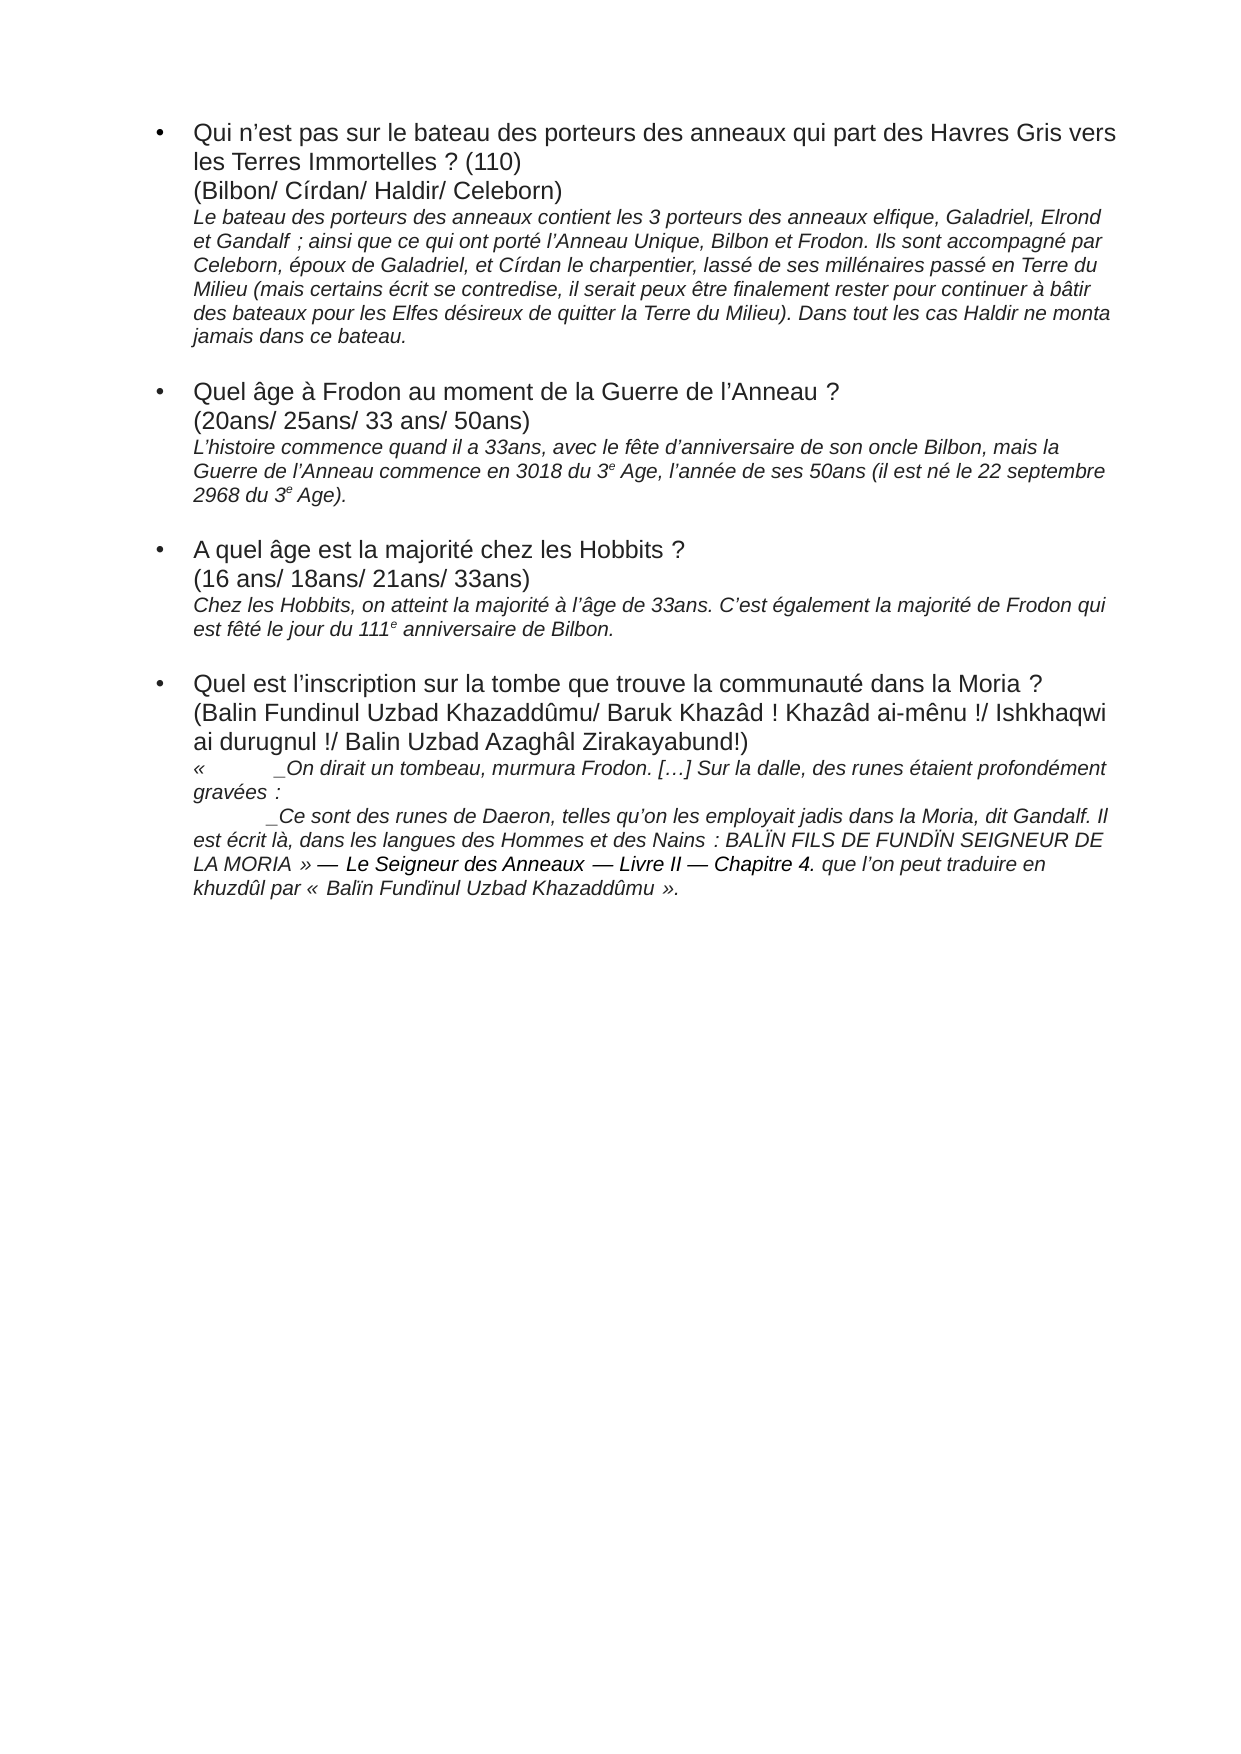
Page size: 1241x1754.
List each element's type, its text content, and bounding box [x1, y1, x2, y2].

list Qui n’est pas sur le bateau des porteurs des anneaux qui part des Havres Gris vers les Terres Immortelles ? (110) (Bilbon/ Círdan/ Haldir/ Celeborn) Le bateau des porteurs des anneaux contient les 3 porteurs des anneaux elfique, Galadriel, Elrond et Gandalf ; ainsi que ce qui ont porté l’Anneau Unique, Bilbon et Frodon. Ils sont accompagné par Celeborn, époux de Galadriel, et Círdan le charpentier, lassé de ses millénaires passé en Terre du Milieu (mais certains écrit se contredise, il serait peux être finalement rester pour continuer à bâtir des bateaux pour les Elfes désireux de quitter la Terre du Milieu). Dans tout les cas Haldir ne monta jamais dans ce bateau. [156, 118, 1122, 377]
list A quel âge est la majorité chez les Hobbits ? (16 ans/ 18ans/ 21ans/ 33ans) Chez les Hobbits, on atteint la majorité à l’âge de 33ans. C’est également la majorité de Frodon qui est fêté le jour du 111e anniversaire de Bilbon. [156, 535, 1122, 669]
list Quel est l’inscription sur la tombe que trouve la communauté dans la Moria ? (Balin Fundinul Uzbad Khazaddûmu/ Baruk Khazâd ! Khazâd ai-mênu !/ Ishkhaqwi ai durugnul !/ Balin Uzbad Azaghâl Zirakayabund!) « _On dirait un tombeau, murmura Frodon. […] Sur la dalle, des runes étaient profondément gravées : _Ce sont des runes de Daeron, telles qu’on les employait jadis dans la Moria, dit Gandalf. Il est écrit là, dans les langues des Hommes et des Nains : BALÏN FILS DE FUNDÏN SEIGNEUR DE LA MORIA » — Le Seigneur des Anneaux — Livre II — Chapitre 4. que l’on peut traduire en khuzdûl par « Balïn Fundïnul Uzbad Khazaddûmu ». [156, 669, 1122, 928]
list Quel âge à Frodon au moment de la Guerre de l’Anneau ? (20ans/ 25ans/ 33 ans/ 50ans) L’histoire commence quand il a 33ans, avec le fête d’anniversaire de son oncle Bilbon, mais la Guerre de l’Anneau commence en 3018 du 3e Age, l’année de ses 50ans (il est né le 22 septembre 2968 du 3e Age). [156, 377, 1122, 535]
